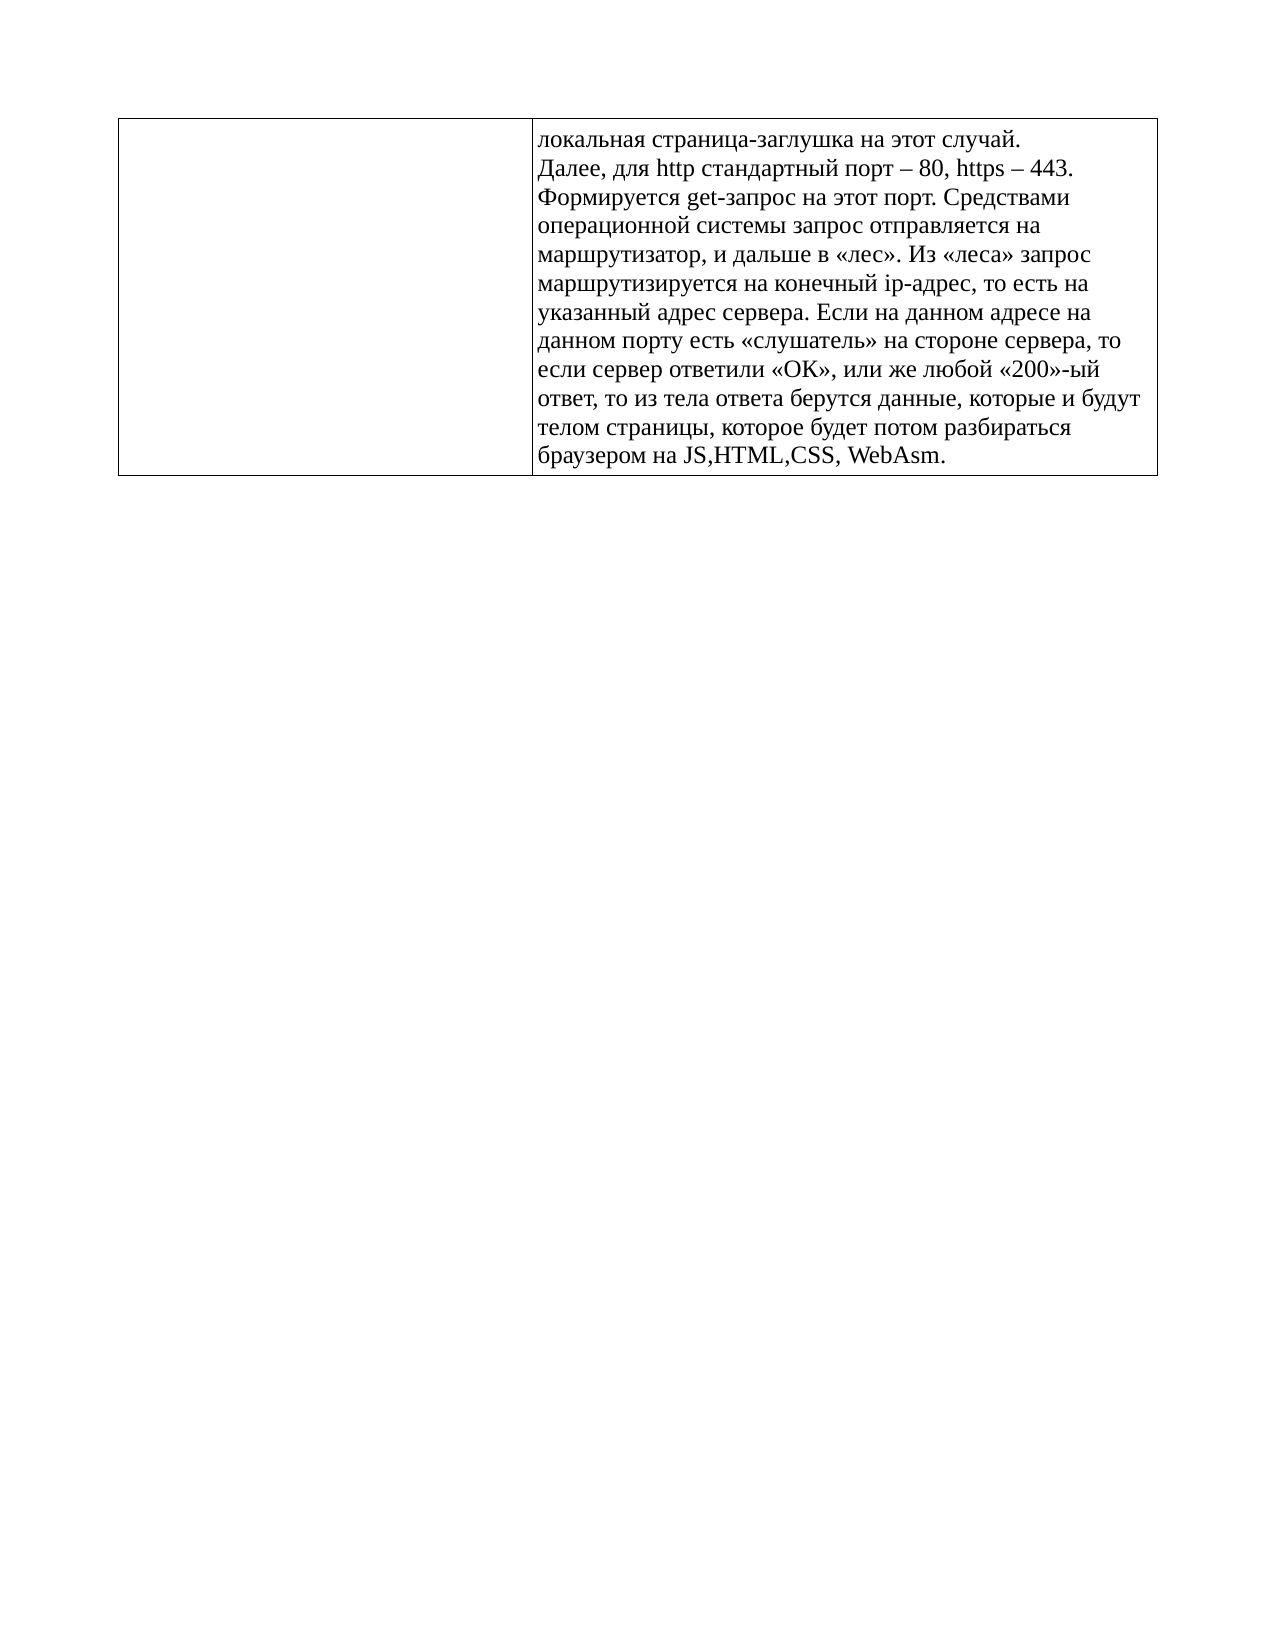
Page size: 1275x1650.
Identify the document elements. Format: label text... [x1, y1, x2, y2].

table_cell [119, 119, 532, 475]
table_cell локальная страница-заглушка на этот случай. Далее, для http стандартный порт – 80, https – 443. Формируется get-запрос на этот порт. Средствами операционной системы запрос отправляется на маршрутизатор, и дальше в «лес». Из «леса» запрос маршрутизируется на конечный ip-адрес, то есть на указанный адрес сервера. Если на данном адресе на данном порту есть «слушатель» на стороне сервера, то если сервер ответили «ОК», или же любой «200»-ый ответ, то из тела ответа берутся данные, которые и будут телом страницы, которое будет потом разбираться браузером на JS,HTML,CSS, WebAsm. [533, 119, 1157, 475]
